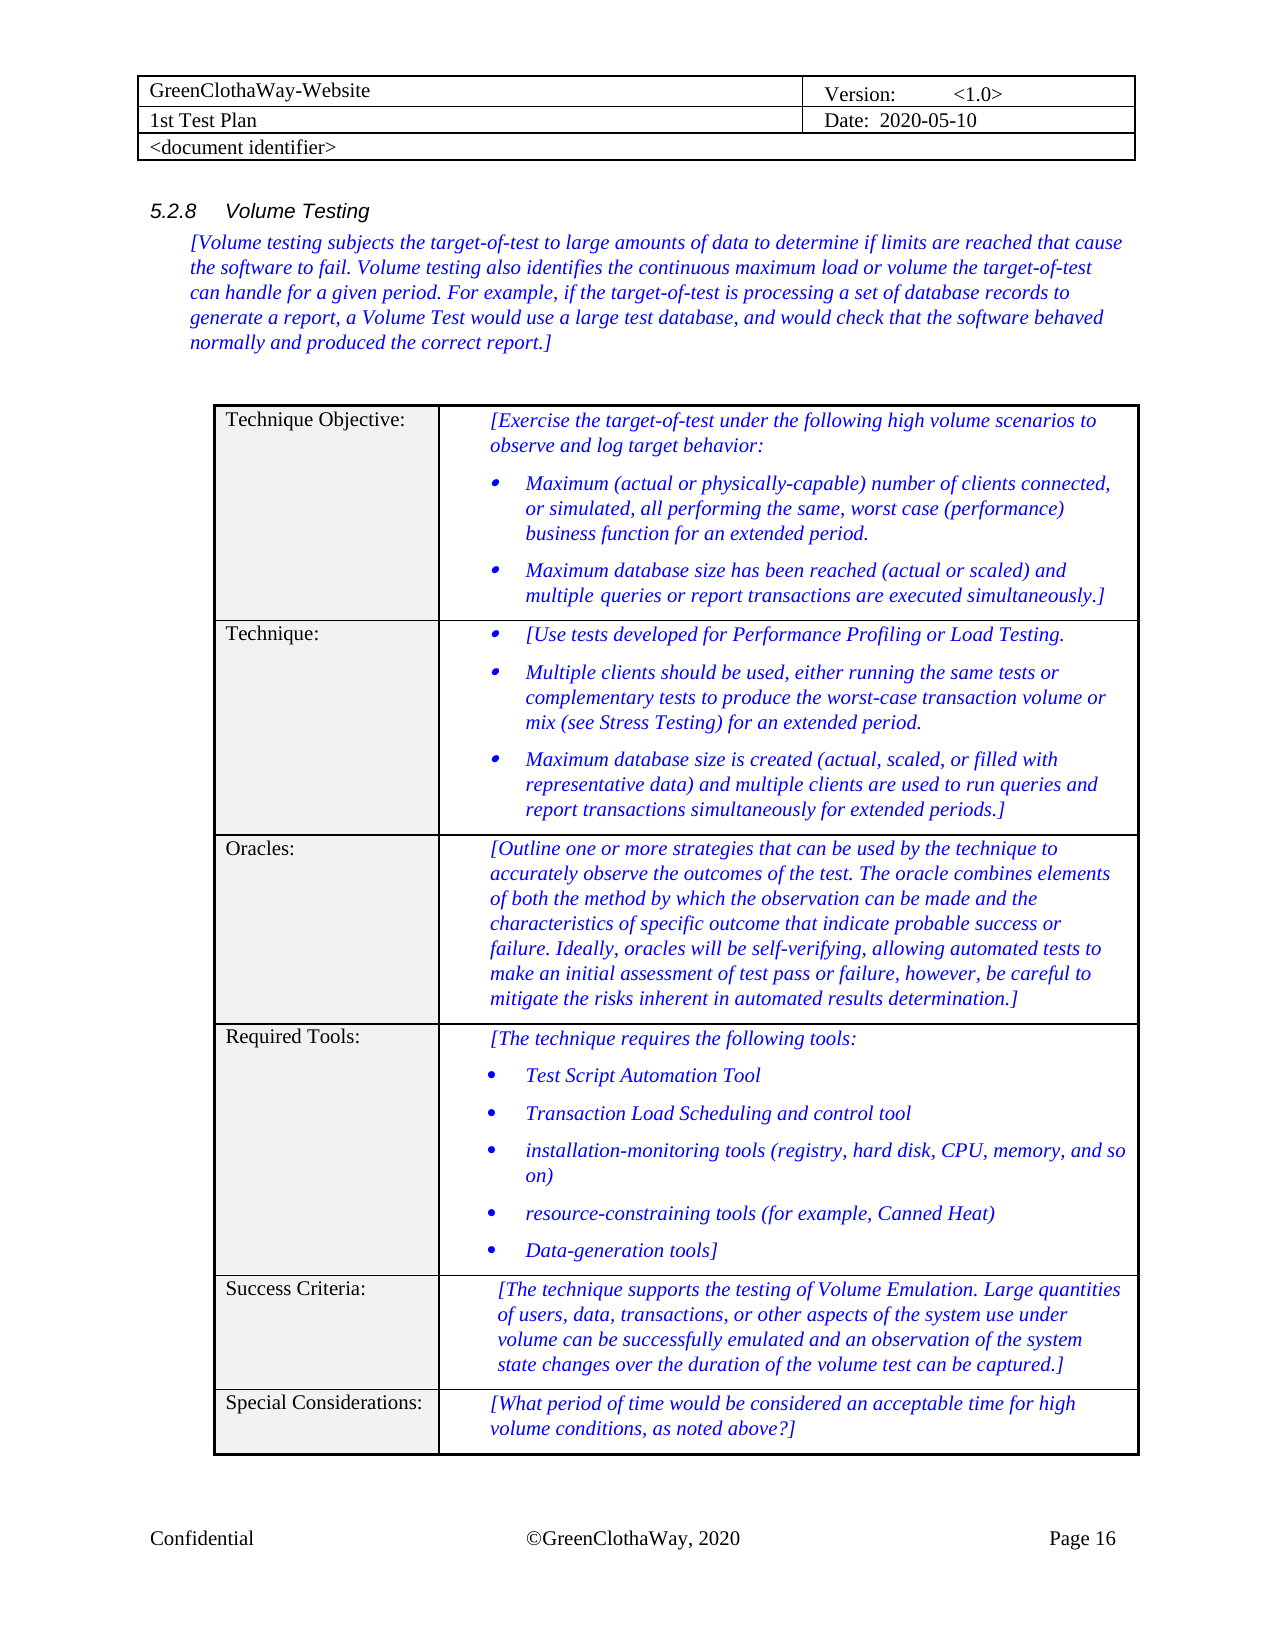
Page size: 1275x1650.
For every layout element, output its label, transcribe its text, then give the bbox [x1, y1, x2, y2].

table_cell Special Considerations: [216, 1390, 438, 1453]
table_cell [Outline one or more strategies that can be used by the technique to accurately observe the outcomes of the test. The oracle combines elements of both the method by which the observation can be made and the characteristics of specific outcome that indicate probable success or failure. Ideally, oracles will be self-verifying, allowing automated tests to make an initial assessment of test pass or failure, however, be careful to mitigate the risks inherent in automated results determination.] [440, 836, 1137, 1023]
table_cell [What period of time would be considered an acceptable time for high volume conditions, as noted above?] [440, 1390, 1137, 1453]
subtitle Volume Testing [150, 198, 1125, 223]
table_cell Oracles: [216, 836, 438, 1023]
table_cell Success Criteria: [216, 1276, 438, 1388]
table_cell Technique: [216, 621, 438, 834]
table_header Technique Objective: [216, 407, 438, 620]
text [Volume testing subjects the target-of-test to large amounts of data to determine if limits are reached that cause the software to fail. Volume testing also identifies the continuous maximum load or volume the target-of-test can handle for a given period. For example, if the target-of-test is processing a set of database records to generate a report, a Volume Test would use a large test database, and would check that the software behaved normally and produced the correct report.] [190, 229, 1125, 354]
table_cell Required Tools: [216, 1025, 438, 1274]
table_header [Exercise the target-of-test under the following high volume scenarios to observe and log target behavior:  Maximum (actual or physically-capable) number of clients connected, or simulated, all performing the same, worst case (performance) business function for an extended period.  Maximum database size has been reached (actual or scaled) and multiple queries or report transactions are executed simultaneously.] [440, 407, 1137, 620]
table_cell [The technique requires the following tools: Test Script Automation Tool Transaction Load Scheduling and control tool installation-monitoring tools (registry, hard disk, CPU, memory, and so on) resource-constraining tools (for example, Canned Heat) Data-generation tools] [440, 1025, 1137, 1274]
table_cell [The technique supports the testing of Volume Emulation. Large quantities of users, data, transactions, or other aspects of the system use under volume can be successfully emulated and an observation of the system state changes over the duration of the volume test can be captured.] [440, 1276, 1137, 1388]
table_cell  [Use tests developed for Performance Profiling or Load Testing.  Multiple clients should be used, either running the same tests or complementary tests to produce the worst-case transaction volume or mix (see Stress Testing) for an extended period.  Maximum database size is created (actual, scaled, or filled with representative data) and multiple clients are used to run queries and report transactions simultaneously for extended periods.] [440, 621, 1137, 834]
